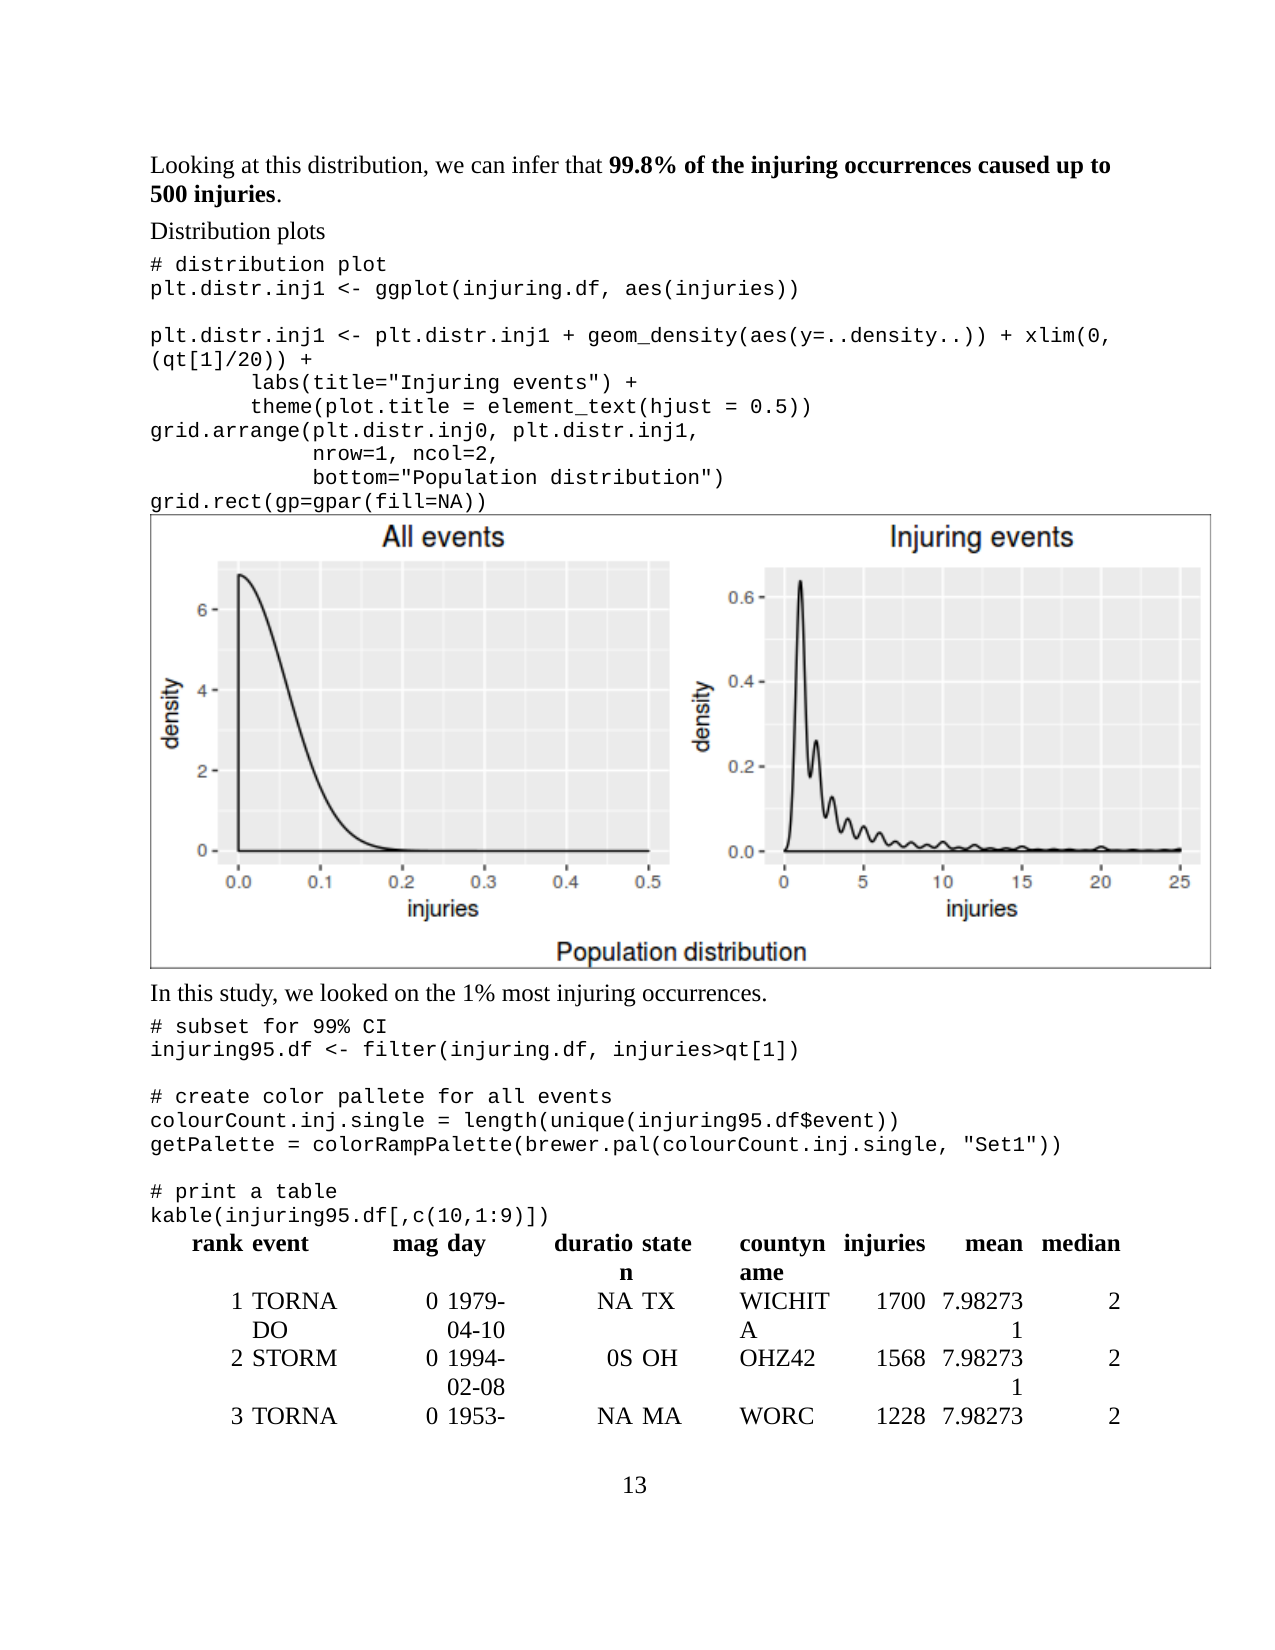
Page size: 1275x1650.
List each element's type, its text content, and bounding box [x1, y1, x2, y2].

table_header state [638, 1229, 735, 1286]
table_cell NA [540, 1286, 637, 1343]
table_cell 1979-04-10 [443, 1286, 540, 1343]
text nrow=1, ncol=2, [150, 443, 1125, 467]
table_cell 1994-02-08 [443, 1344, 540, 1401]
table_cell WICHITA [735, 1286, 832, 1343]
table_cell 3 [150, 1401, 247, 1430]
text # create color pallete for all events [150, 1087, 1125, 1110]
table_header day [443, 1229, 540, 1286]
text labs(title="Injuring events") + [150, 372, 1125, 396]
table_cell 1953- [443, 1401, 540, 1430]
text Looking at this distribution, we can infer that 99.8% of the injuring occurrences caused up to 500 injuries. [150, 150, 1125, 207]
table_cell 7.982731 [930, 1344, 1027, 1401]
table_header event [248, 1229, 345, 1286]
table_header injuries [833, 1229, 930, 1286]
table_header median [1028, 1229, 1125, 1286]
text In this study, we looked on the 1% most injuring occurrences. [150, 978, 1125, 1007]
table_cell 1228 [833, 1401, 930, 1430]
text colourCount.inj.single = length(unique(injuring95.df$event)) [150, 1110, 1125, 1134]
text getPalette = colorRampPalette(brewer.pal(colourCount.inj.single, "Set1")) [150, 1134, 1125, 1157]
table_cell WORC [735, 1401, 832, 1430]
table_cell 2 [1028, 1344, 1125, 1401]
table_header mag [345, 1229, 442, 1286]
table_cell 1700 [833, 1286, 930, 1343]
text kable(injuring95.df[,c(10,1:9)]) [150, 1205, 1125, 1228]
text grid.arrange(plt.distr.inj0, plt.distr.inj1, [150, 420, 1125, 443]
text injuring95.df <- filter(injuring.df, injuries>qt[1]) [150, 1039, 1125, 1063]
table_cell 2 [150, 1344, 247, 1401]
table_cell OHZ42 [735, 1344, 832, 1401]
text # distribution plot [150, 254, 1125, 278]
table_cell NA [540, 1401, 637, 1430]
table_cell 7.982731 [930, 1286, 1027, 1343]
text # subset for 99% CI [150, 1016, 1125, 1039]
table_cell 1568 [833, 1344, 930, 1401]
table_cell 0 [345, 1344, 442, 1401]
table_cell 2 [1028, 1401, 1125, 1430]
table_header duration [540, 1229, 637, 1286]
text plt.distr.inj1 <- ggplot(injuring.df, aes(injuries)) [150, 278, 1125, 301]
text bottom="Population distribution") [150, 467, 1125, 491]
table_cell OH [638, 1344, 735, 1401]
table_cell 7.98273 [930, 1401, 1027, 1430]
table_header rank [150, 1229, 247, 1286]
text plt.distr.inj1 <- plt.distr.inj1 + geom_density(aes(y=..density..)) + xlim(0,(qt[1]/20)) + [150, 325, 1125, 372]
table_cell 2 [1028, 1286, 1125, 1343]
table_cell 0 [345, 1401, 442, 1430]
table_header mean [930, 1229, 1027, 1286]
text # print a table [150, 1181, 1125, 1205]
table_cell TX [638, 1286, 735, 1343]
picture [150, 514, 1212, 969]
text Distribution plots [150, 216, 1125, 245]
table_cell 0 [345, 1286, 442, 1343]
table_cell TORNA [248, 1401, 345, 1430]
table_cell 1 [150, 1286, 247, 1343]
text grid.rect(gp=gpar(fill=NA)) [150, 491, 1125, 514]
table_cell STORM [248, 1344, 345, 1401]
table_cell 0S [540, 1344, 637, 1401]
table_header countyname [735, 1229, 832, 1286]
text theme(plot.title = element_text(hjust = 0.5)) [150, 396, 1125, 420]
table_cell TORNADO [248, 1286, 345, 1343]
table_cell MA [638, 1401, 735, 1430]
